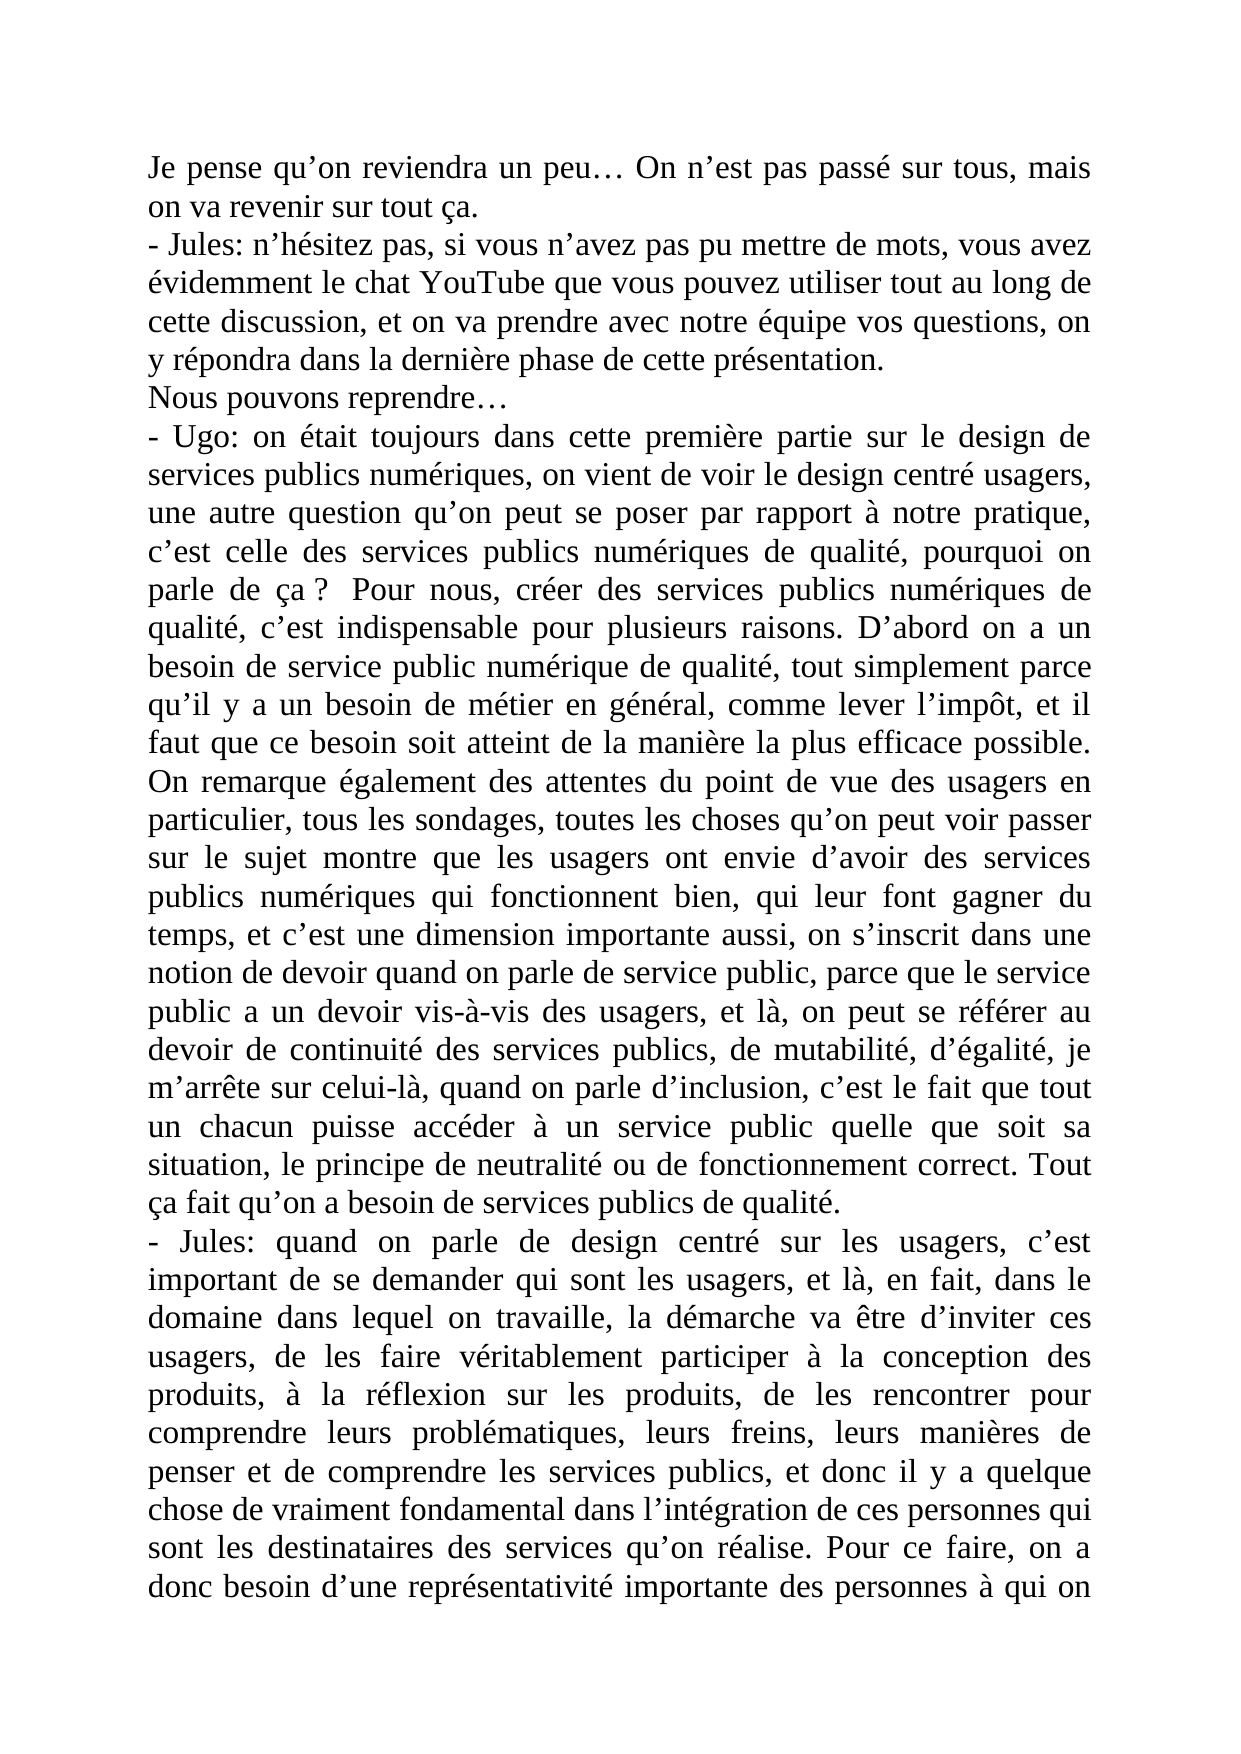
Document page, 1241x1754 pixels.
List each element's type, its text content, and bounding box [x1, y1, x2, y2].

text Je pense qu’on reviendra un peu… On n’est pas passé sur tous, mais on va revenir sur tout ça. [148, 148, 1093, 224]
text - Ugo: on était toujours dans cette première partie sur le design de services publics numériques, on vient de voir le design centré usagers, une autre question qu’on peut se poser par rapport à notre pratique, c’est celle des services publics numériques de qualité, pourquoi on parle de ça ? Pour nous, créer des services publics numériques de qualité, c’est indispensable pour plusieurs raisons. D’abord on a un besoin de service public numérique de qualité, tout simplement parce qu’il y a un besoin de métier en général, comme lever l’impôt, et il faut que ce besoin soit atteint de la manière la plus efficace possible. On remarque également des attentes du point de vue des usagers en particulier, tous les sondages, toutes les choses qu’on peut voir passer sur le sujet montre que les usagers ont envie d’avoir des services publics numériques qui fonctionnent bien, qui leur font gagner du temps, et c’est une dimension importante aussi, on s’inscrit dans une notion de devoir quand on parle de service public, parce que le service public a un devoir vis-à-vis des usagers, et là, on peut se référer au devoir de continuité des services publics, de mutabilité, d’égalité, je m’arrête sur celui-là, quand on parle d’inclusion, c’est le fait que tout un chacun puisse accéder à un service public quelle que soit sa situation, le principe de neutralité ou de fonctionnement correct. Tout ça fait qu’on a besoin de services publics de qualité. [148, 416, 1093, 1221]
text Nous pouvons reprendre… [148, 378, 1093, 416]
text - Jules: n’hésitez pas, si vous n’avez pas pu mettre de mots, vous avez évidemment le chat YouTube que vous pouvez utiliser tout au long de cette discussion, et on va prendre avec notre équipe vos questions, on y répondra dans la dernière phase de cette présentation. [148, 224, 1093, 378]
text - Jules: quand on parle de design centré sur les usagers, c’est important de se demander qui sont les usagers, et là, en fait, dans le domaine dans lequel on travaille, la démarche va être d’inviter ces usagers, de les faire véritablement participer à la conception des produits, à la réflexion sur les produits, de les rencontrer pour comprendre leurs problématiques, leurs freins, leurs manières de penser et de comprendre les services publics, et donc il y a quelque chose de vraiment fondamental dans l’intégration de ces personnes qui sont les destinataires des services qu’on réalise. Pour ce faire, on a donc besoin d’une représentativité importante des personnes à qui on [148, 1221, 1093, 1604]
